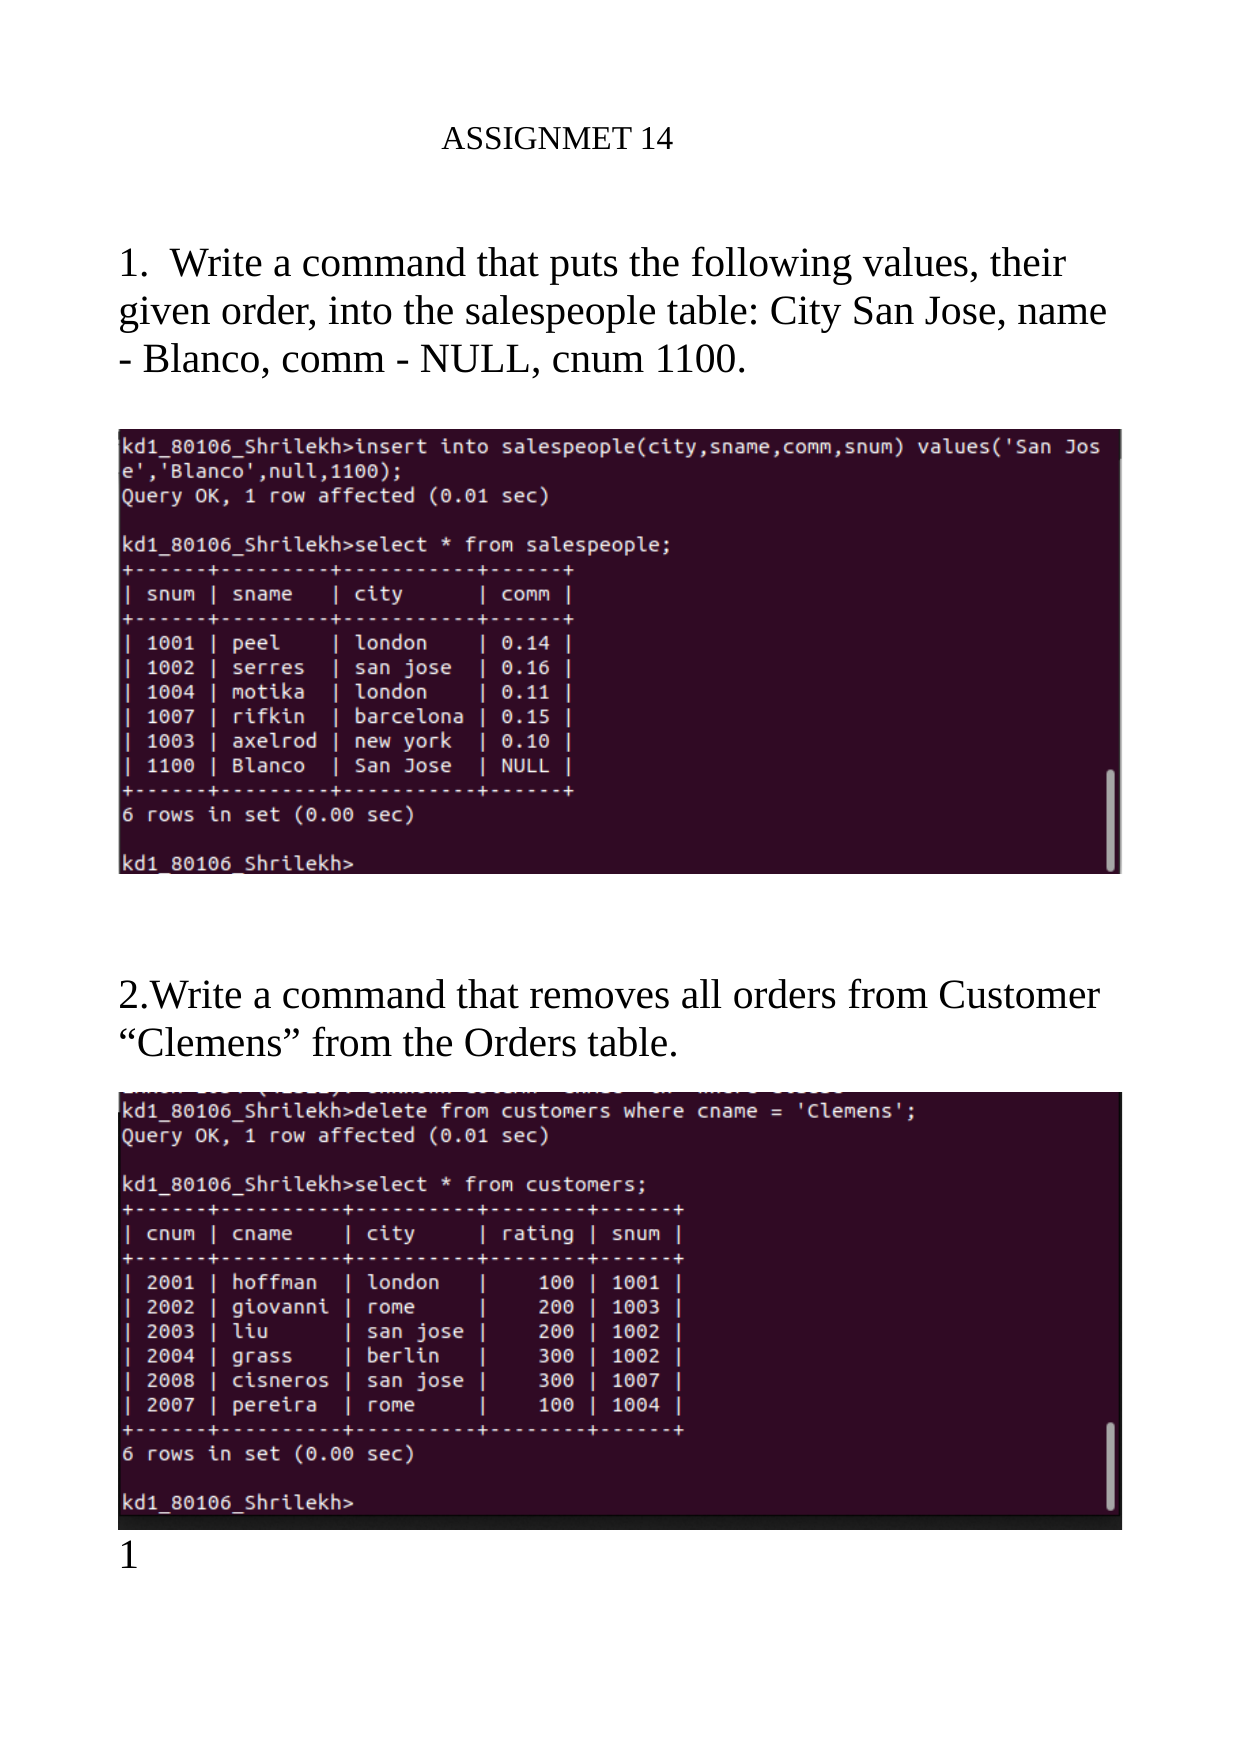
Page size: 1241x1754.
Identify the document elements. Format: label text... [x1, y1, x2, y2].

picture [118, 1092, 1123, 1530]
text ASSIGNMET 14 [118, 118, 1122, 156]
text [118, 1065, 1122, 1092]
text 2.Write a command that removes all orders from Customer “Clemens” from the Orders table. [118, 969, 1122, 1065]
text 1 [118, 1530, 1122, 1578]
list Write a command that puts the following values, their given order, into the salespeople table: City San Jose, name - Blanco, comm - NULL, cnum 1100. [118, 238, 1122, 382]
picture [118, 429, 1123, 874]
